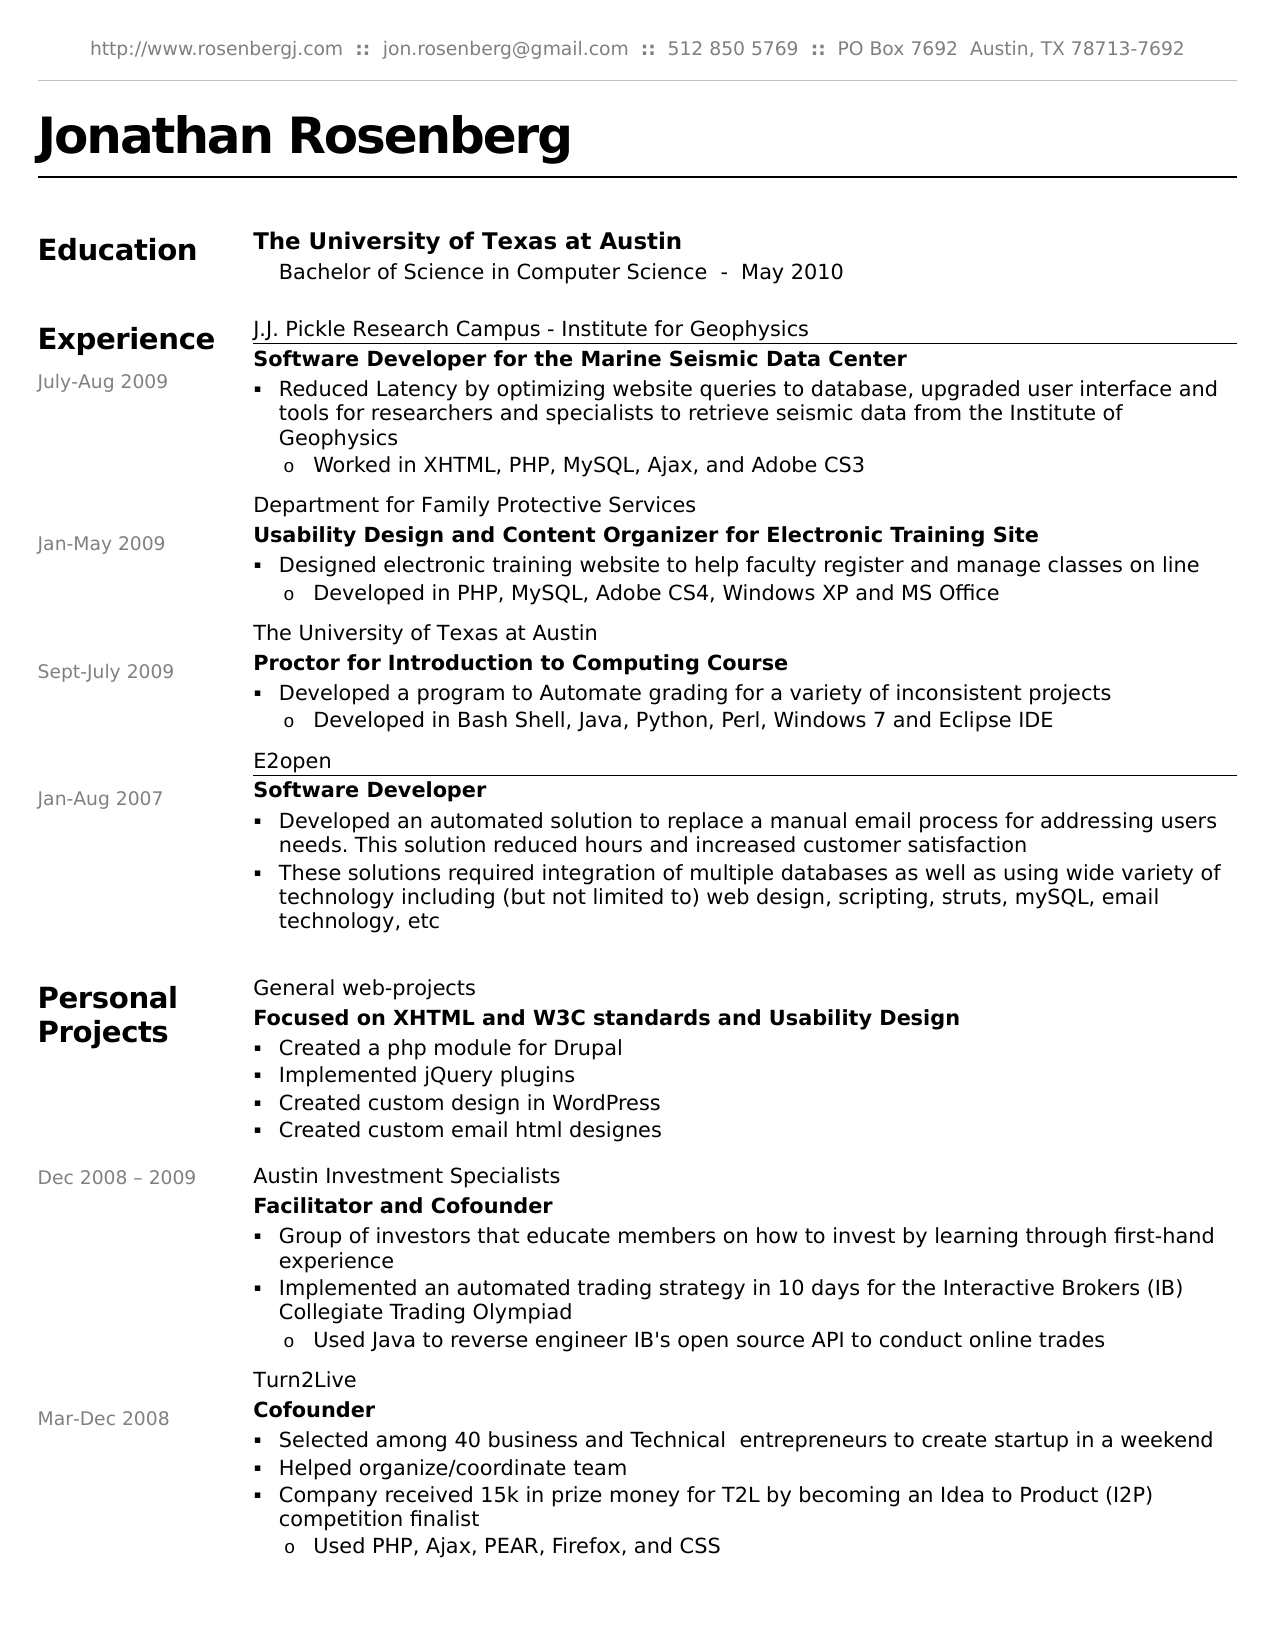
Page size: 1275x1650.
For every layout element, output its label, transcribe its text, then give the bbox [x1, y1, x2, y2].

table_cell Software Developer for the Marine Seismic Data Center Reduced Latency by optimizing website queries to database, upgraded user interface and tools for researchers and specialists to retrieve seismic data from the Institute of Geophysics Worked in XHTML, PHP, MySQL, Ajax, and Adobe CS3 [253, 344, 1237, 481]
title Jonathan Rosenberg [37, 107, 1237, 178]
table_cell General web-projects Focused on XHTML and W3C standards and Usability Design Created a php module for Drupal Implemented jQuery plugins Created custom design in WordPress Created custom email html designes [253, 964, 1237, 1152]
table_cell Software Developer Developed an automated solution to replace a manual email process for addressing users needs. This solution reduced hours and increased customer satisfaction These solutions required integration of multiple databases as well as using wide variety of technology including (but not limited to) web design, scripting, struts, mySQL, email technology, etc [253, 776, 1237, 964]
table_cell Mar-Dec 2008 [38, 1356, 253, 1563]
table_cell Personal Projects [38, 964, 253, 1152]
table_cell Department for Family Protective Services Usability Design and Content Organizer for Electronic Training Site Designed electronic training website to help faculty register and manage classes on line Developed in PHP, MySQL, Adobe CS4, Windows XP and MS Office [253, 481, 1237, 609]
table_cell Dec 2008 – 2009 [38, 1152, 253, 1356]
table_cell Sept-July 2009 [38, 609, 253, 737]
table_cell Austin Investment Specialists Facilitator and Cofounder Group of investors that educate members on how to invest by learning through first-hand experience Implemented an automated trading strategy in 10 days for the Interactive Brokers (IB) Collegiate Trading Olympiad Used Java to reverse engineer IB's open source API to conduct online trades [253, 1152, 1237, 1356]
table_cell The University of Texas at Austin Proctor for Introduction to Computing Course Developed a program to Automate grading for a variety of inconsistent projects Developed in Bash Shell, Java, Python, Perl, Windows 7 and Eclipse IDE [253, 609, 1237, 737]
table_cell J.J. Pickle Research Campus - Institute for Geophysics [253, 305, 1237, 343]
table_cell Turn2Live Cofounder Selected among 40 business and Technical entrepreneurs to create startup in a weekend Helped organize/coordinate team Company received 15k in prize money for T2L by becoming an Idea to Product (I2P) competition finalist Used PHP, Ajax, PEAR, Firefox, and CSS [253, 1356, 1237, 1563]
table_cell E2open [253, 737, 1237, 775]
table_header Education [38, 216, 253, 304]
table_cell Jan-Aug 2007 [38, 737, 253, 964]
table_header The University of Texas at Austin Bachelor of Science in Computer Science - May 2010 [253, 216, 1237, 304]
table_cell Experience July-Aug 2009 [38, 305, 253, 481]
table_cell Jan-May 2009 [38, 481, 253, 609]
